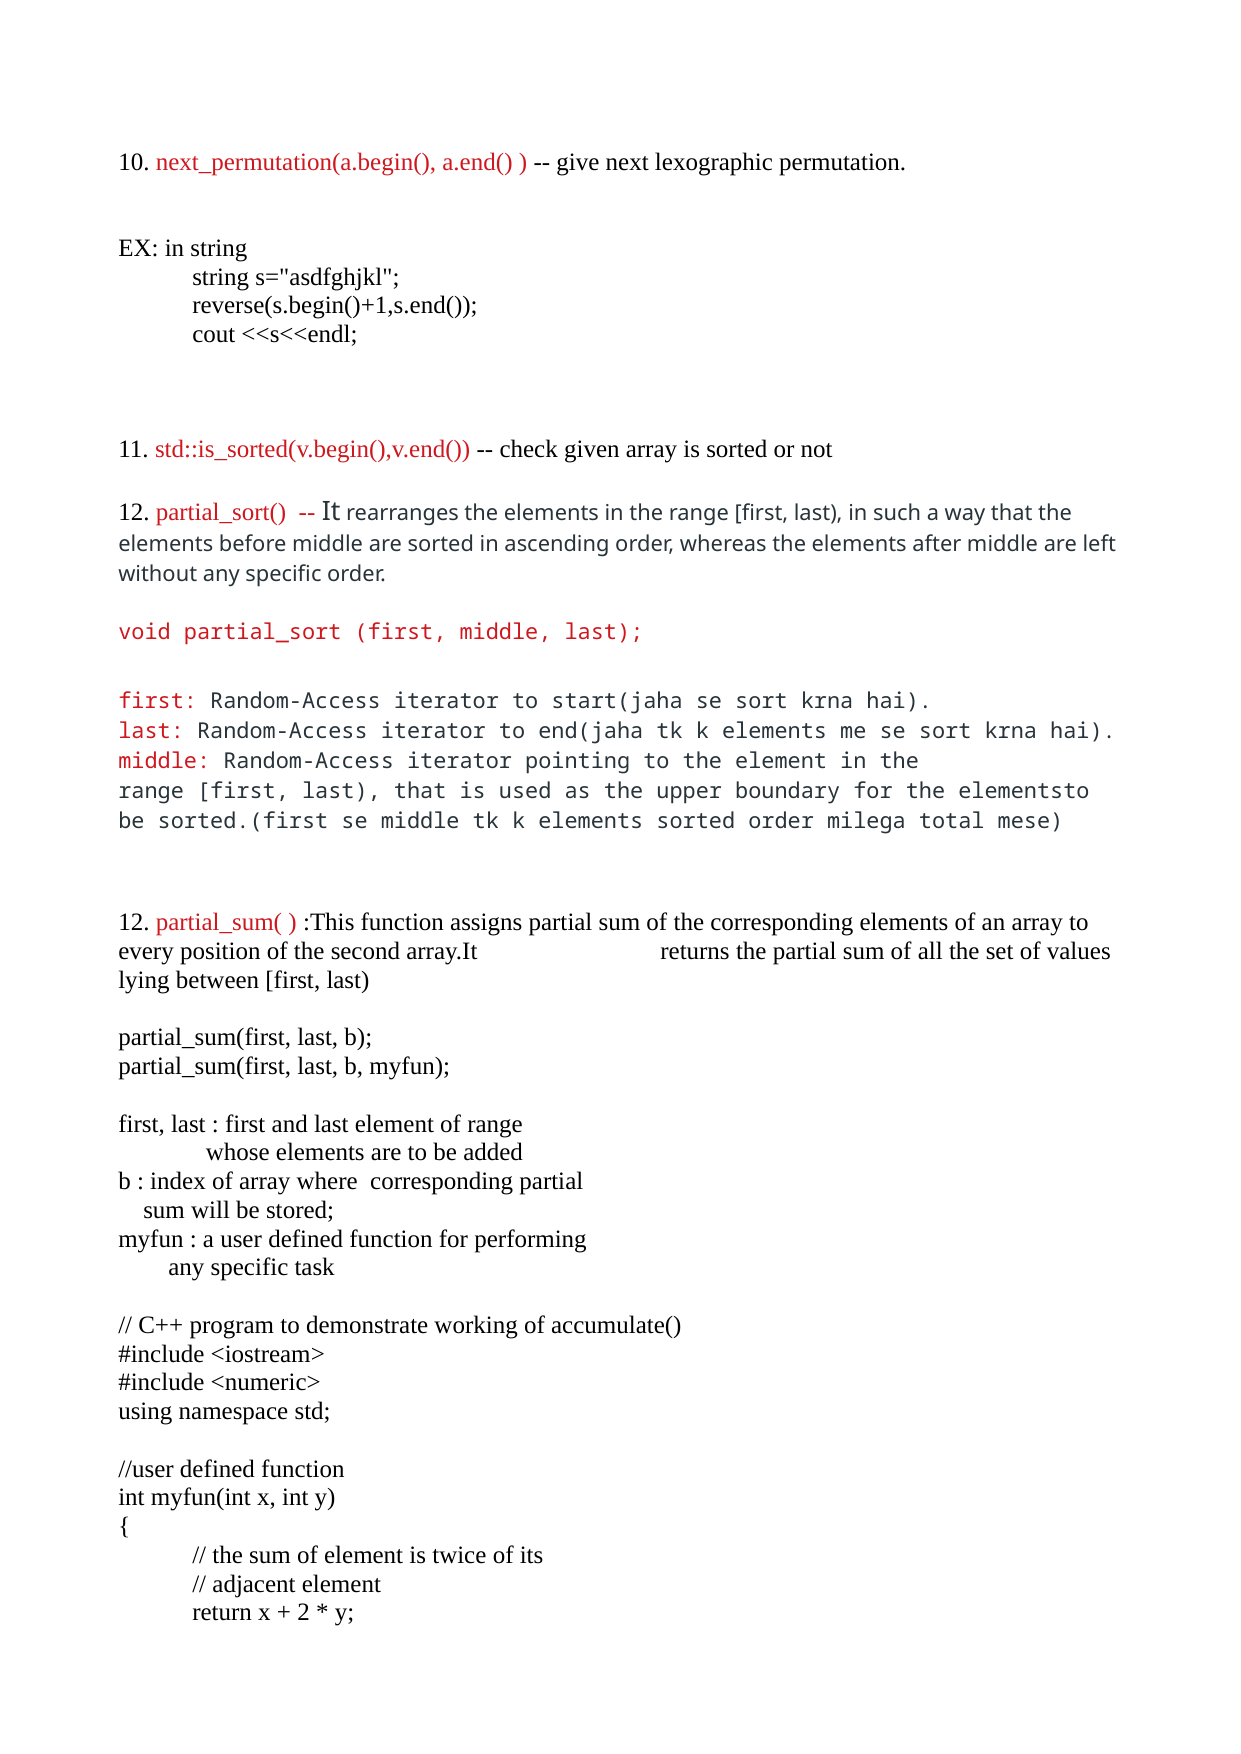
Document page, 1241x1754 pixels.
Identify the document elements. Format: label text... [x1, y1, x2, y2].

text partial_sum(first, last, b, myfun); [118, 1051, 1122, 1080]
text string s="asdfghjkl"; [118, 262, 1122, 291]
text void partial_sort (first, middle, last); [118, 616, 1122, 646]
text sum will be stored; [118, 1195, 1122, 1224]
text 10. next_permutation(a.begin(), a.end() ) -- give next lexographic permutation. [118, 147, 1122, 176]
text #include <numeric> [118, 1367, 1122, 1396]
text return x + 2 * y; [118, 1597, 1122, 1626]
text // C++ program to demonstrate working of accumulate() [118, 1310, 1122, 1339]
text first, last : first and last element of range [118, 1109, 1122, 1137]
text { [118, 1511, 1122, 1540]
text range [first, last), that is used as the upper boundary for the elementsto be sorted.(first se middle tk k elements sorted order milega total mese) [118, 775, 1122, 834]
text b : index of array where corresponding partial [118, 1166, 1122, 1195]
text 12. partial_sort() -- It rearranges the elements in the range [first, last), in such a way that the elements before middle are sorted in ascending order, whereas the elements after middle are left without any specific order. [118, 492, 1122, 588]
text cout <<s<<endl; [118, 319, 1122, 348]
text // adjacent element [118, 1569, 1122, 1597]
text 12. partial_sum( ) :This function assigns partial sum of the corresponding elements of an array to every position of the second array.It returns the partial sum of all the set of values lying between [first, last) [118, 907, 1122, 994]
text any specific task [118, 1252, 1122, 1281]
text 11. std::is_sorted(v.begin(),v.end()) -- check given array is sorted or not [118, 434, 1122, 463]
text reverse(s.begin()+1,s.end()); [118, 291, 1122, 319]
text int myfun(int x, int y) [118, 1482, 1122, 1511]
text using namespace std; [118, 1396, 1122, 1425]
text first: Random-Access iterator to start(jaha se sort krna hai). [118, 685, 1122, 715]
text // the sum of element is twice of its [118, 1540, 1122, 1569]
text middle: Random-Access iterator pointing to the element in the [118, 745, 1122, 775]
text myfun : a user defined function for performing [118, 1224, 1122, 1252]
text partial_sum(first, last, b); [118, 1022, 1122, 1051]
text last: Random-Access iterator to end(jaha tk k elements me se sort krna hai). [118, 715, 1122, 745]
text //user defined function [118, 1454, 1122, 1482]
text whose elements are to be added [118, 1137, 1122, 1166]
text #include <iostream> [118, 1339, 1122, 1367]
text EX: in string [118, 233, 1122, 262]
